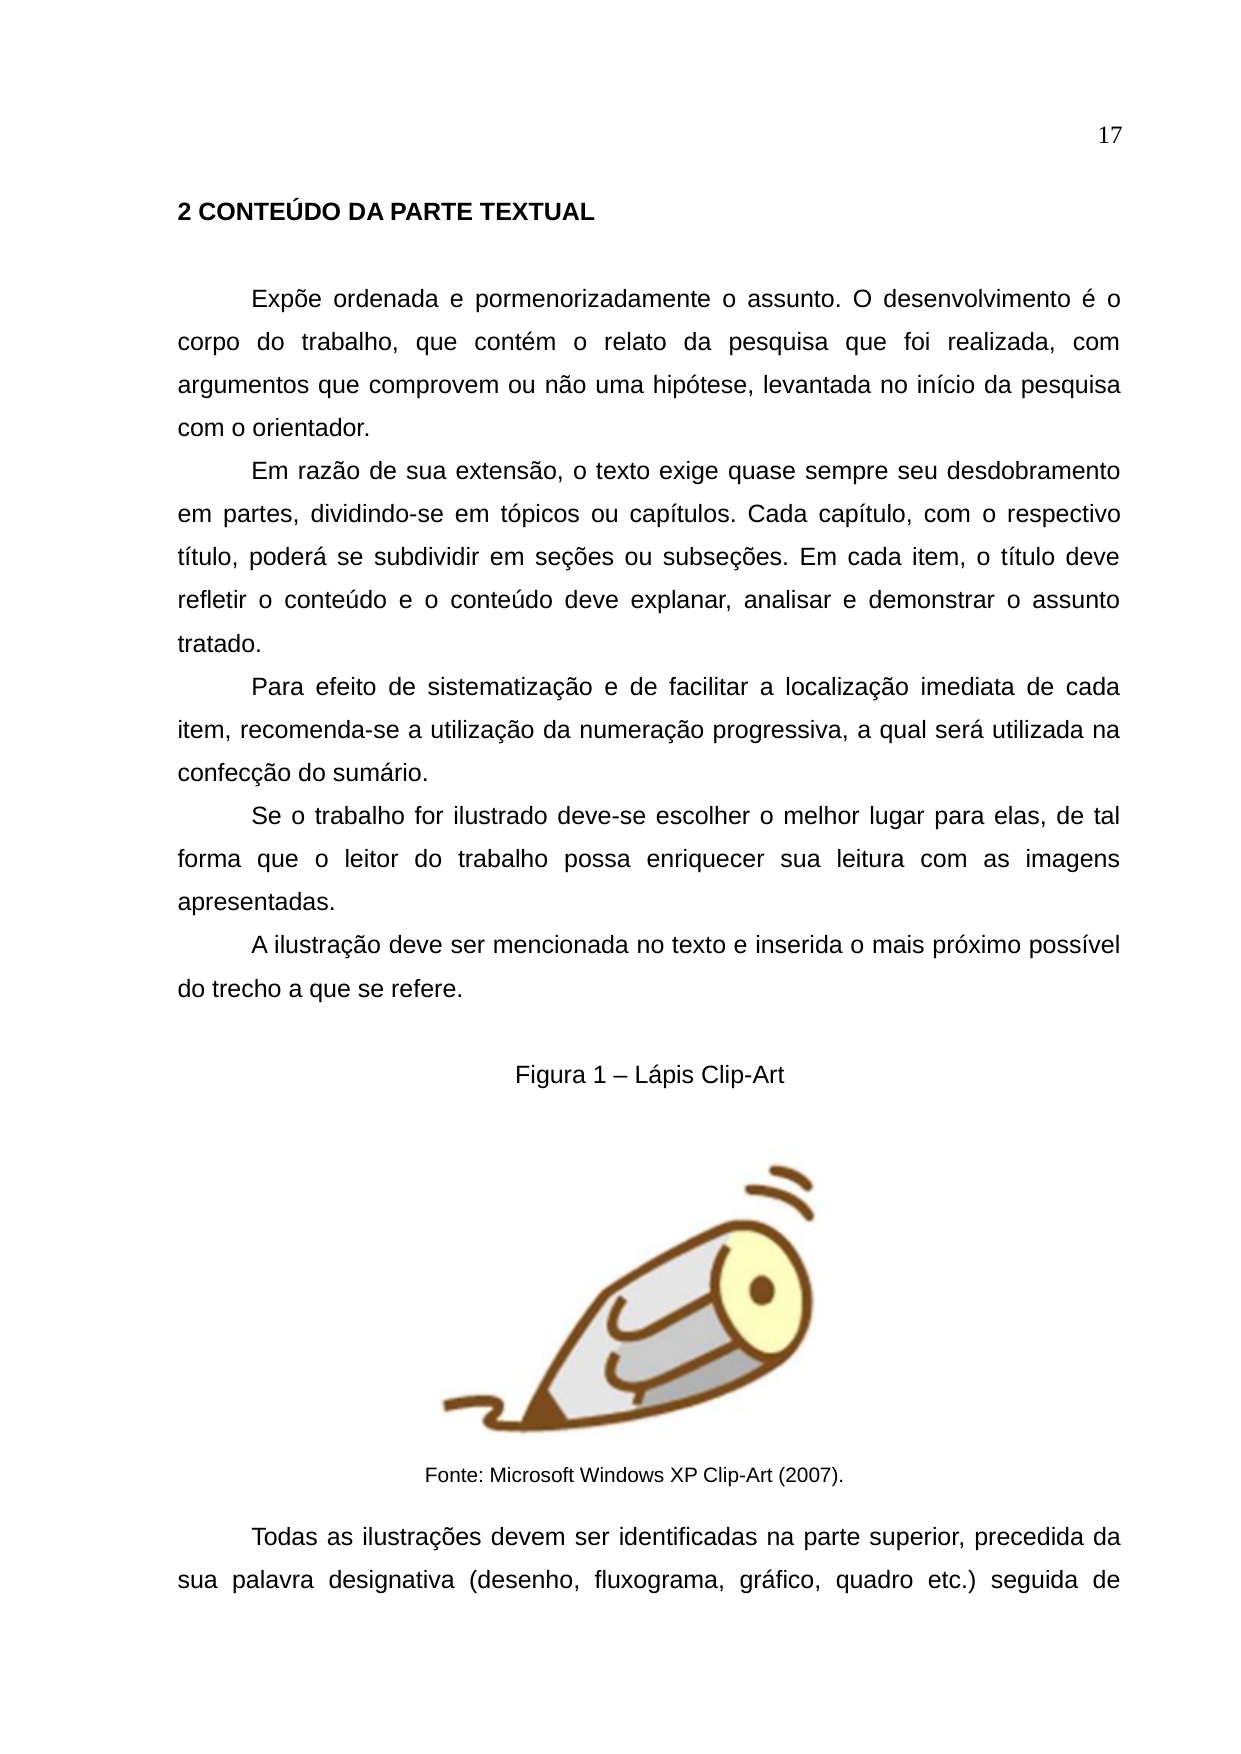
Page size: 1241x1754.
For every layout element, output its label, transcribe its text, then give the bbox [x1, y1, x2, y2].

text 2 CONTEÚDO DA PARTE TEXTUAL [177, 197, 1122, 226]
text Em razão de sua extensão, o texto exige quase sempre seu desdobramento em partes, dividindo-se em tópicos ou capítulos. Cada capítulo, com o respectivo título, poderá se subdividir em seções ou subseções. Em cada item, o título deve refletir o conteúdo e o conteúdo deve explanar, analisar e demonstrar o assunto tratado. [177, 456, 1122, 657]
picture [421, 1127, 879, 1450]
text Para efeito de sistematização e de facilitar a localização imediata de cada item, recomenda-se a utilização da numeração progressiva, a qual será utilizada na confecção do sumário. [177, 672, 1122, 787]
text Fonte: Microsoft Windows XP Clip-Art (2007). [407, 1462, 1122, 1486]
text Todas as ilustrações devem ser identificadas na parte superior, precedida da sua palavra designativa (desenho, fluxograma, gráfico, quadro etc.) seguida de [177, 1522, 1122, 1594]
text Se o trabalho for ilustrado deve-se escolher o melhor lugar para elas, de tal forma que o leitor do trabalho possa enriquecer sua leitura com as imagens apresentadas. [177, 801, 1122, 916]
text Expõe ordenada e pormenorizadamente o assunto. O desenvolvimento é o corpo do trabalho, que contém o relato da pesquisa que foi realizada, com argumentos que comprovem ou não uma hipótese, levantada no início da pesquisa com o orientador. [177, 284, 1122, 442]
text Figura 1 – Lápis Clip-Art [177, 1060, 1122, 1089]
text A ilustração deve ser mencionada no texto e inserida o mais próximo possível do trecho a que se refere. [177, 931, 1122, 1002]
